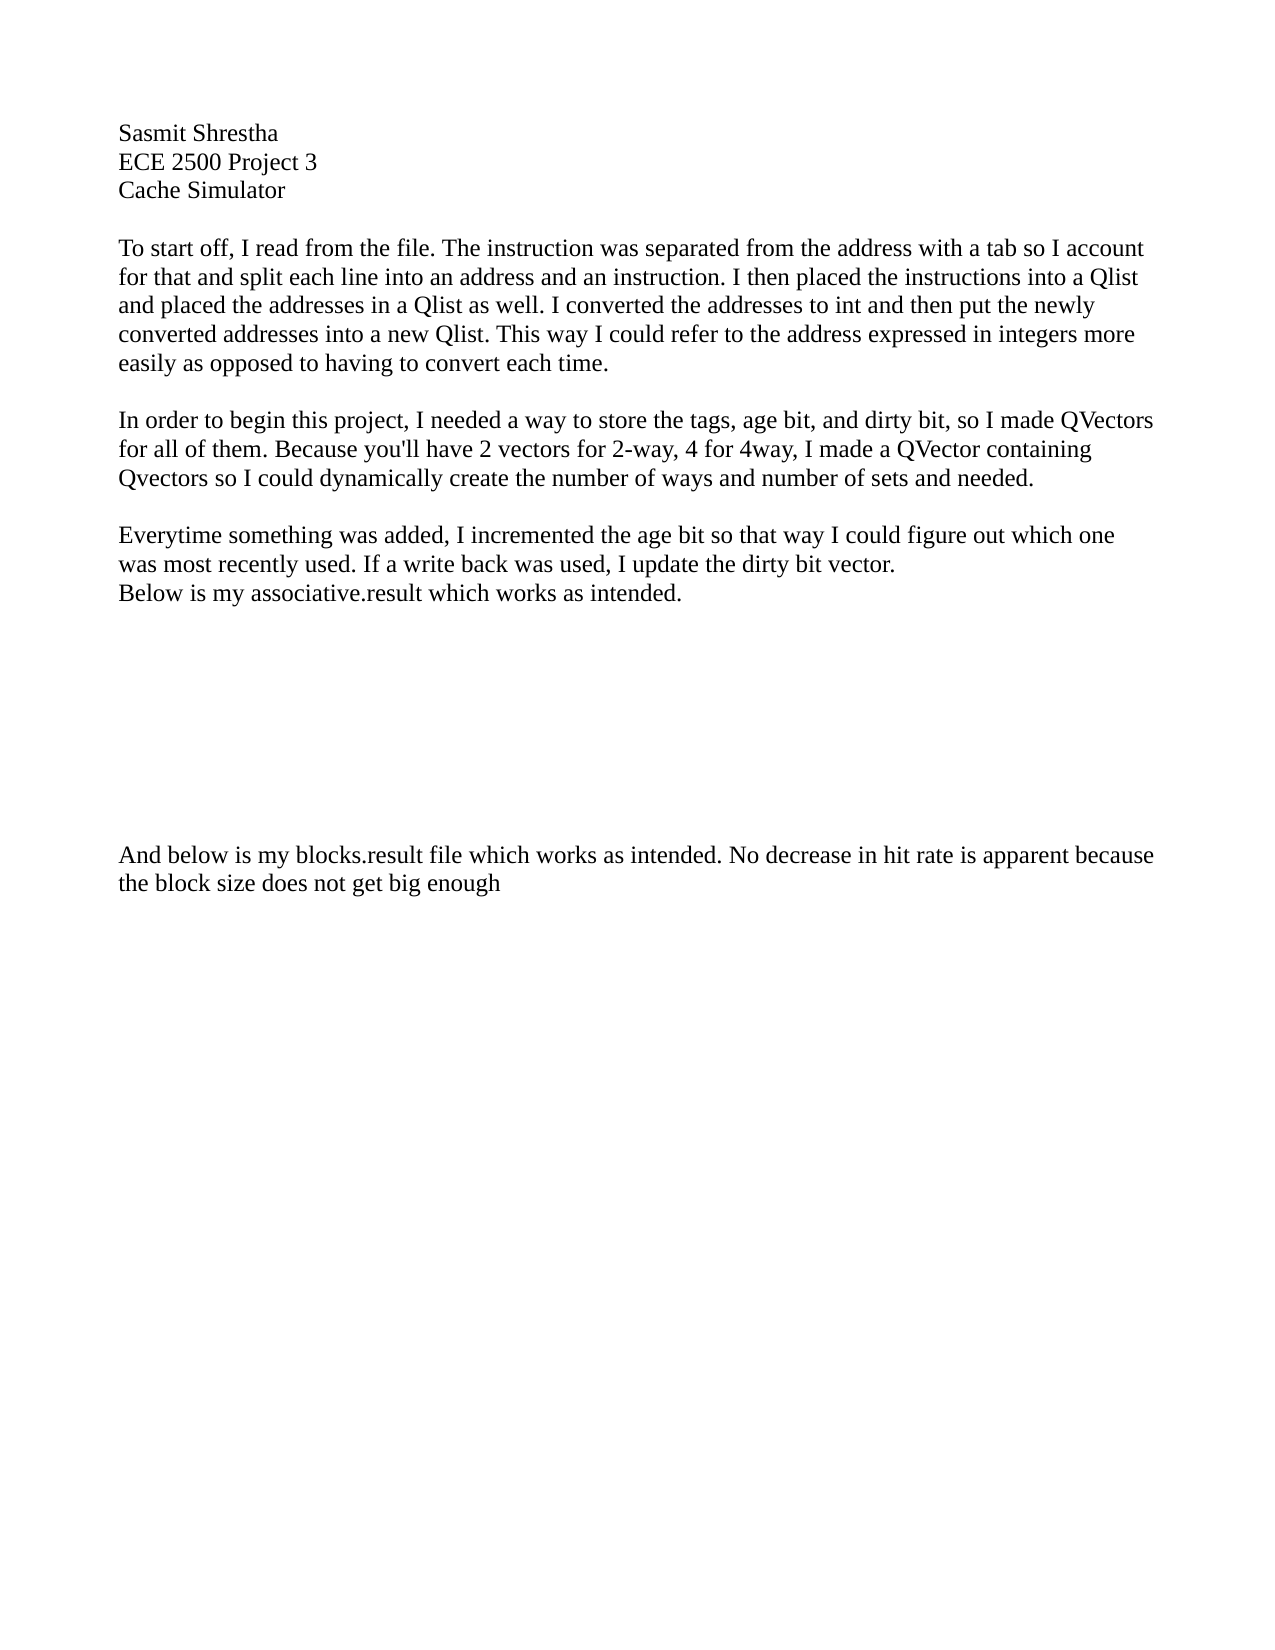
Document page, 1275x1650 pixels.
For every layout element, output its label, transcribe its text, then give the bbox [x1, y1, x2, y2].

text Sasmit Shrestha [118, 118, 1157, 147]
text To start off, I read from the file. The instruction was separated from the address with a tab so I account for that and split each line into an address and an instruction. I then placed the instructions into a Qlist and placed the addresses in a Qlist as well. I converted the addresses to int and then put the newly converted addresses into a new Qlist. This way I could refer to the address expressed in integers more easily as opposed to having to convert each time. [118, 233, 1157, 377]
text Below is my associative.result which works as intended. [118, 578, 1157, 607]
text In order to begin this project, I needed a way to store the tags, age bit, and dirty bit, so I made QVectors for all of them. Because you'll have 2 vectors for 2-way, 4 for 4way, I made a QVector containing Qvectors so I could dynamically create the number of ways and number of sets and needed. [118, 406, 1157, 492]
text ECE 2500 Project 3 [118, 147, 1157, 176]
text Everytime something was added, I incremented the age bit so that way I could figure out which one was most recently used. If a write back was used, I update the dirty bit vector. [118, 492, 1157, 578]
text Cache Simulator [118, 176, 1157, 204]
text And below is my blocks.result file which works as intended. No decrease in hit rate is apparent because the block size does not get big enough [118, 840, 1157, 897]
